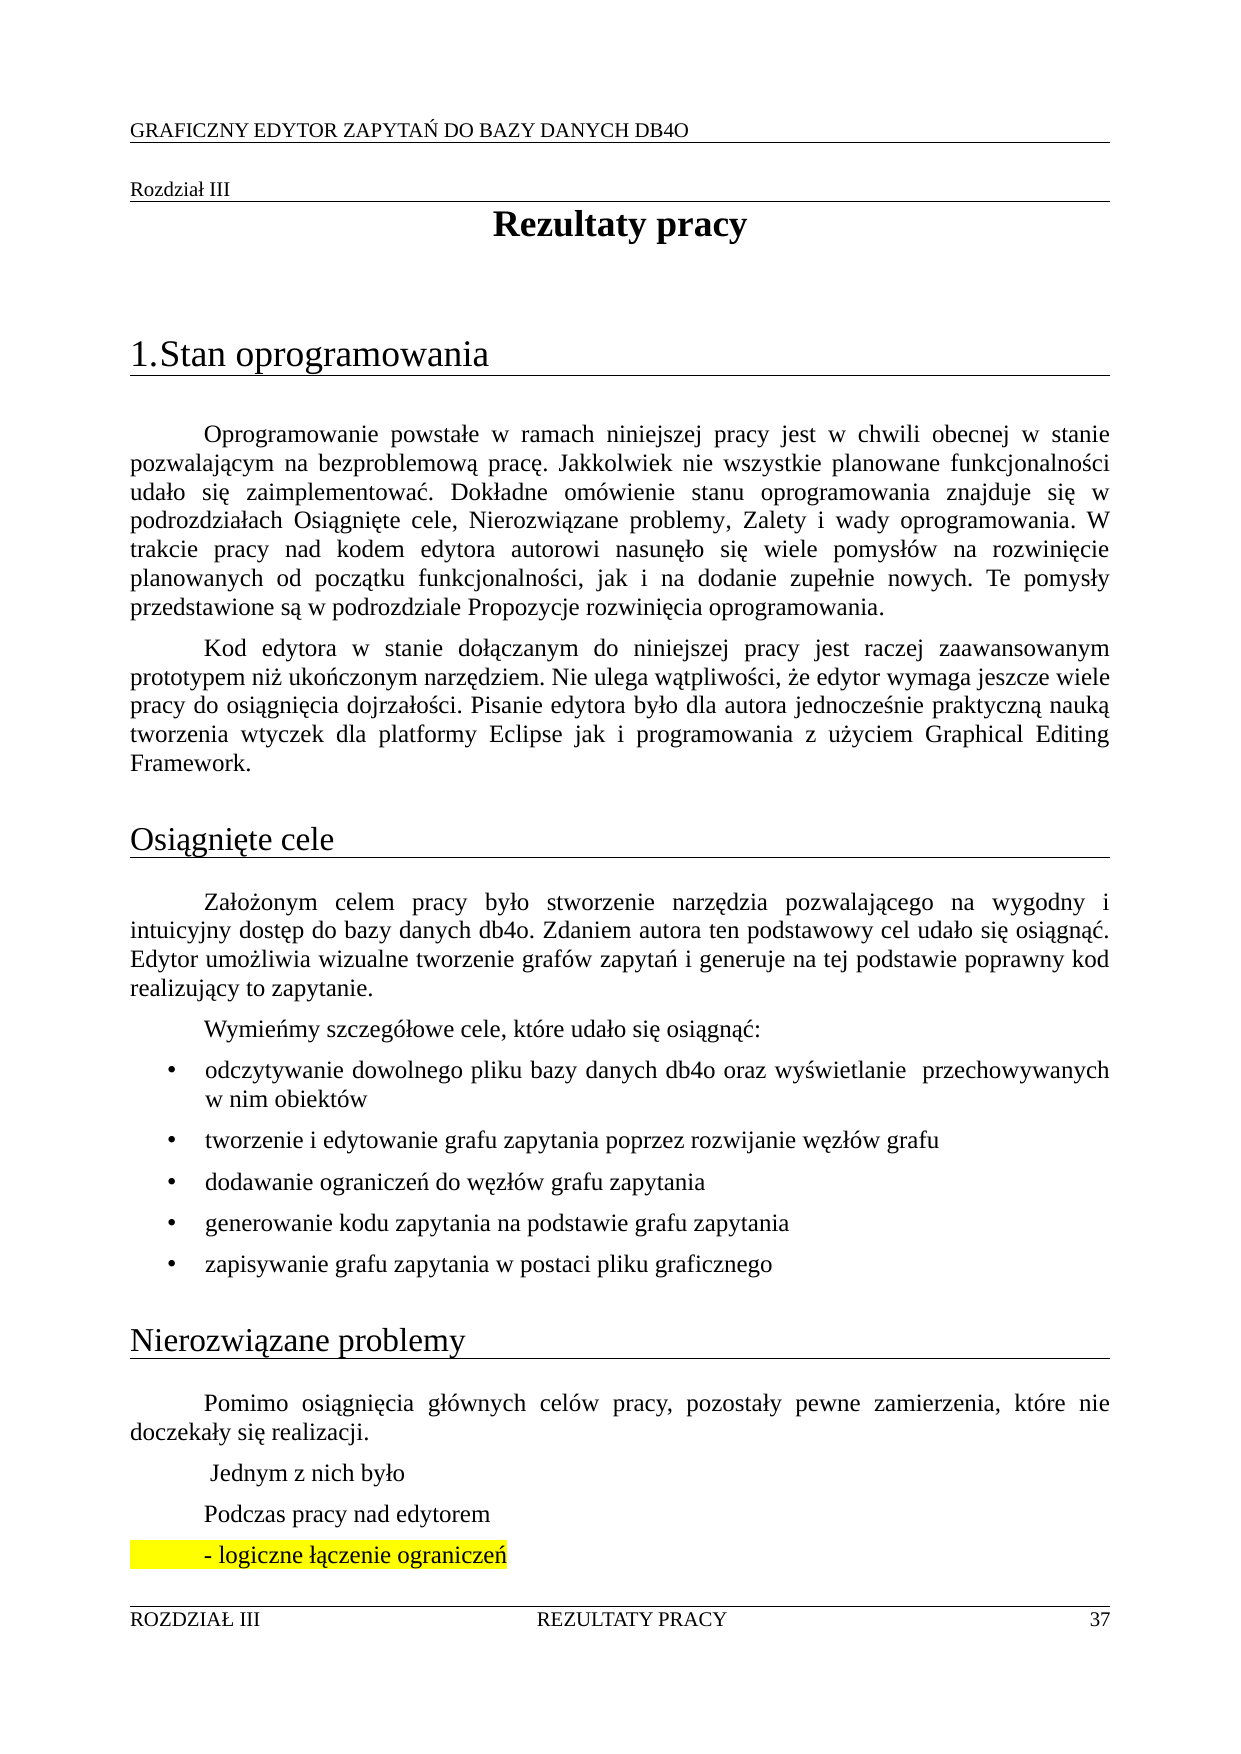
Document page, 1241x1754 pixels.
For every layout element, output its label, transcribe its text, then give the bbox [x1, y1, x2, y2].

text Wymieńmy szczegółowe cele, które udało się osiągnąć: [130, 1014, 1110, 1043]
text Jednym z nich było [130, 1458, 1110, 1487]
text - logiczne łączenie ograniczeń [130, 1540, 1110, 1569]
list tworzenie i edytowanie grafu zapytania poprzez rozwijanie węzłów grafu [167, 1125, 1110, 1154]
list dodawanie ograniczeń do węzłów grafu zapytania [167, 1167, 1110, 1195]
subtitle Stan oprogramowania [130, 332, 1110, 375]
list generowanie kodu zapytania na podstawie grafu zapytania [167, 1208, 1110, 1237]
subtitle Nierozwiązane problemy [130, 1320, 1110, 1358]
text Kod edytora w stanie dołączanym do niniejszej pracy jest raczej zaawansowanym prototypem niż ukończonym narzędziem. Nie ulega wątpliwości, że edytor wymaga jeszcze wiele pracy do osiągnięcia dojrzałości. Pisanie edytora było dla autora jednocześnie praktyczną nauką tworzenia wtyczek dla platformy Eclipse jak i programowania z użyciem Graphical Editing Framework. [130, 633, 1110, 777]
text Pomimo osiągnięcia głównych celów pracy, pozostały pewne zamierzenia, które nie doczekały się realizacji. [130, 1388, 1110, 1445]
text Rezultaty pracy [130, 202, 1110, 244]
text Założonym celem pracy było stworzenie narzędzia pozwalającego na wygodny i intuicyjny dostęp do bazy danych db4o. Zdaniem autora ten podstawowy cel udało się osiągnąć. Edytor umożliwia wizualne tworzenie grafów zapytań i generuje na tej podstawie poprawny kod realizujący to zapytanie. [130, 887, 1110, 1002]
text Oprogramowanie powstałe w ramach niniejszej pracy jest w chwili obecnej w stanie pozwalającym na bezproblemową pracę. Jakkolwiek nie wszystkie planowane funkcjonalności udało się zaimplementować. Dokładne omówienie stanu oprogramowania znajduje się w podrozdziałach Osiągnięte cele, Nierozwiązane problemy, Zalety i wady oprogramowania. W trakcie pracy nad kodem edytora autorowi nasunęło się wiele pomysłów na rozwinięcie planowanych od początku funkcjonalności, jak i na dodanie zupełnie nowych. Te pomysły przedstawione są w podrozdziale Propozycje rozwinięcia oprogramowania. [130, 419, 1110, 621]
text Podczas pracy nad edytorem [130, 1499, 1110, 1528]
list zapisywanie grafu zapytania w postaci pliku graficznego [167, 1249, 1110, 1278]
list odczytywanie dowolnego pliku bazy danych db4o oraz wyświetlanie przechowywanych w nim obiektów [167, 1055, 1110, 1113]
subtitle Rozdział III [130, 177, 1110, 201]
subtitle Osiągnięte cele [130, 819, 1110, 857]
